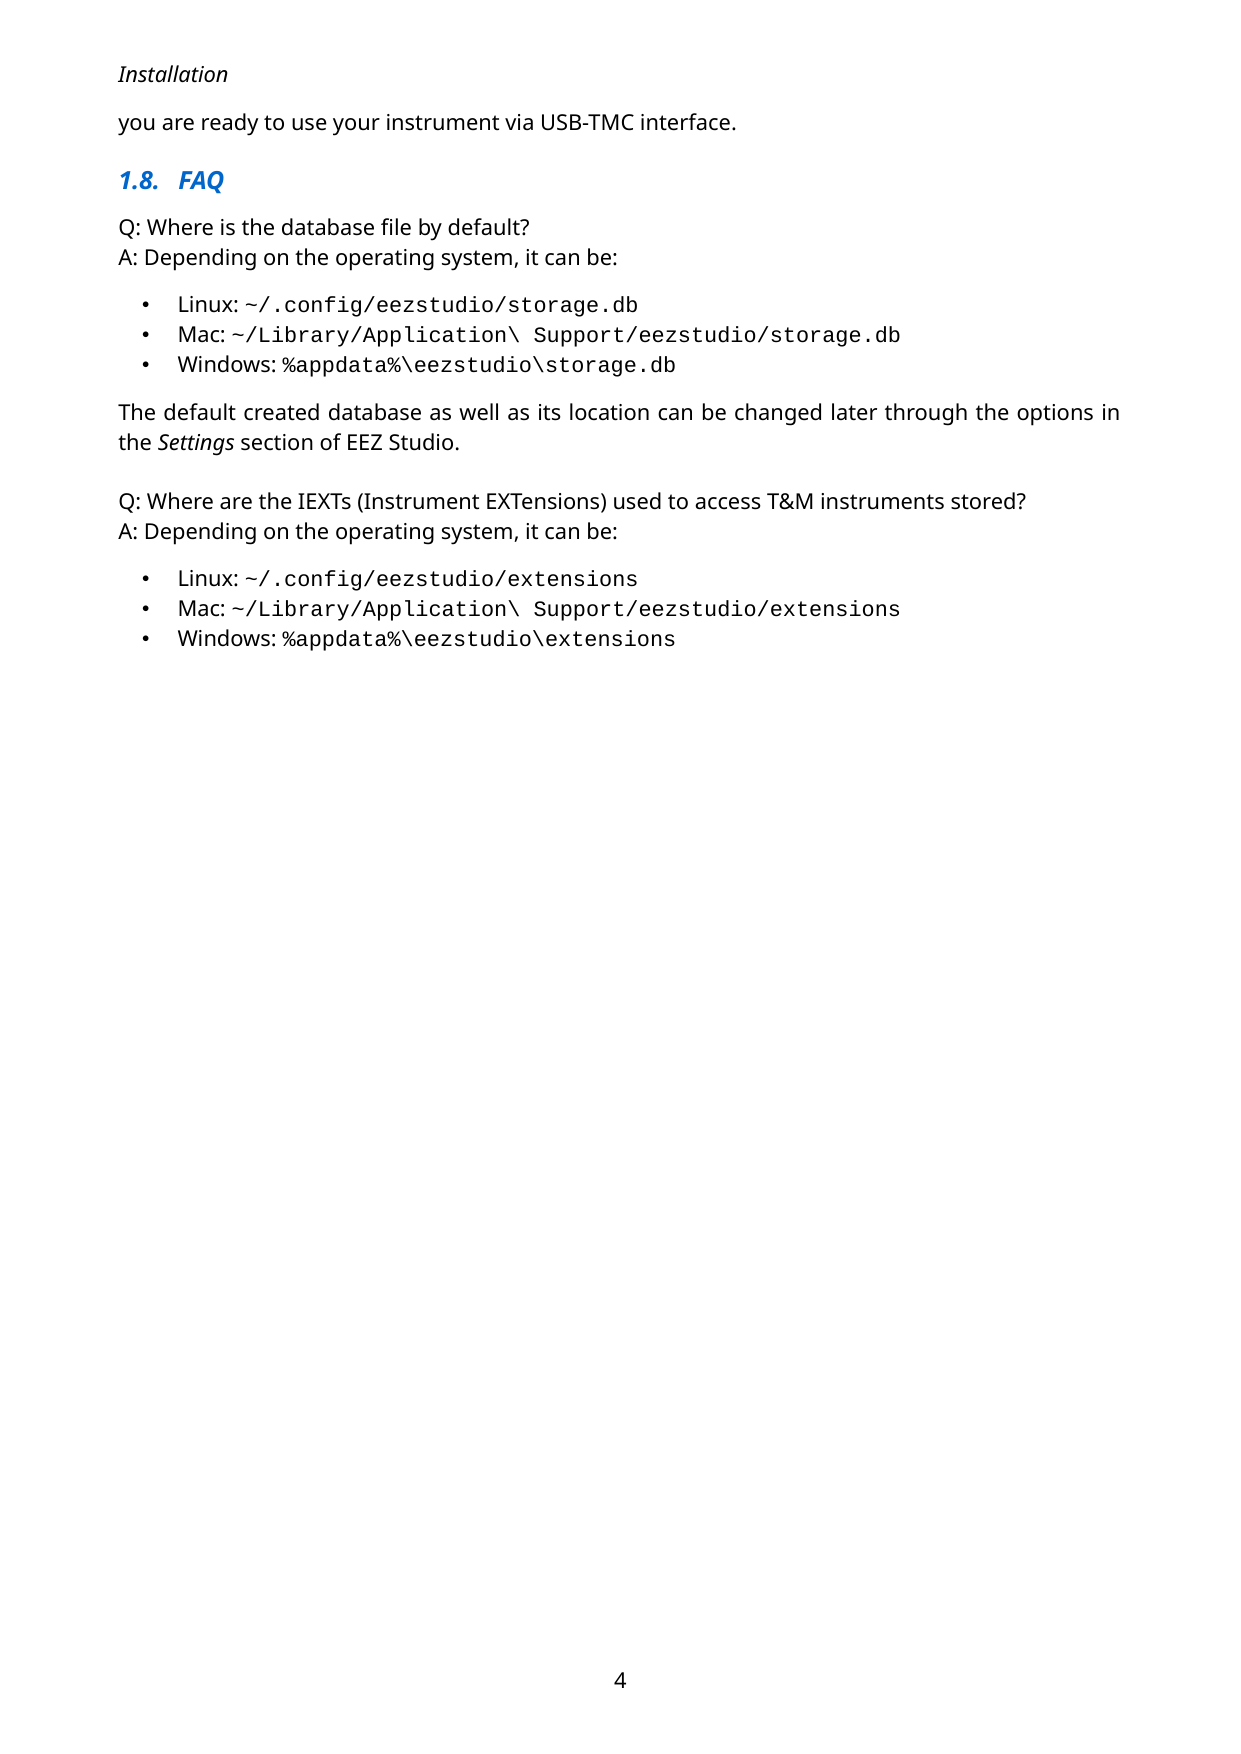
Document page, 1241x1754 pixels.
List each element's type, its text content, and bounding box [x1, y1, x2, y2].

text A: Depending on the operating system, it can be: [118, 516, 1122, 546]
list Linux: ~/.config/eezstudio/storage.db [142, 289, 1110, 319]
subtitle FAQ [118, 163, 1122, 197]
text The default created database as well as its location can be changed later through the options in the Settings section of EEZ Studio. [118, 397, 1122, 456]
text Q: Where is the database file by default? [118, 212, 1122, 242]
text you are ready to use your instrument via USB-TMC interface. [118, 107, 1122, 136]
list Linux: ~/.config/eezstudio/extensions [142, 563, 1110, 593]
text Q: Where are the IEXTs (Instrument EXTensions) used to access T&M instruments stored? [118, 486, 1122, 516]
list Windows: %appdata%\eezstudio\extensions [142, 623, 1110, 653]
text A: Depending on the operating system, it can be: [118, 242, 1122, 271]
list Mac: ~/Library/Application\ Support/eezstudio/extensions [142, 593, 1110, 623]
list Mac: ~/Library/Application\ Support/eezstudio/storage.db [142, 319, 1110, 349]
list Windows: %appdata%\eezstudio\storage.db [142, 349, 1110, 379]
